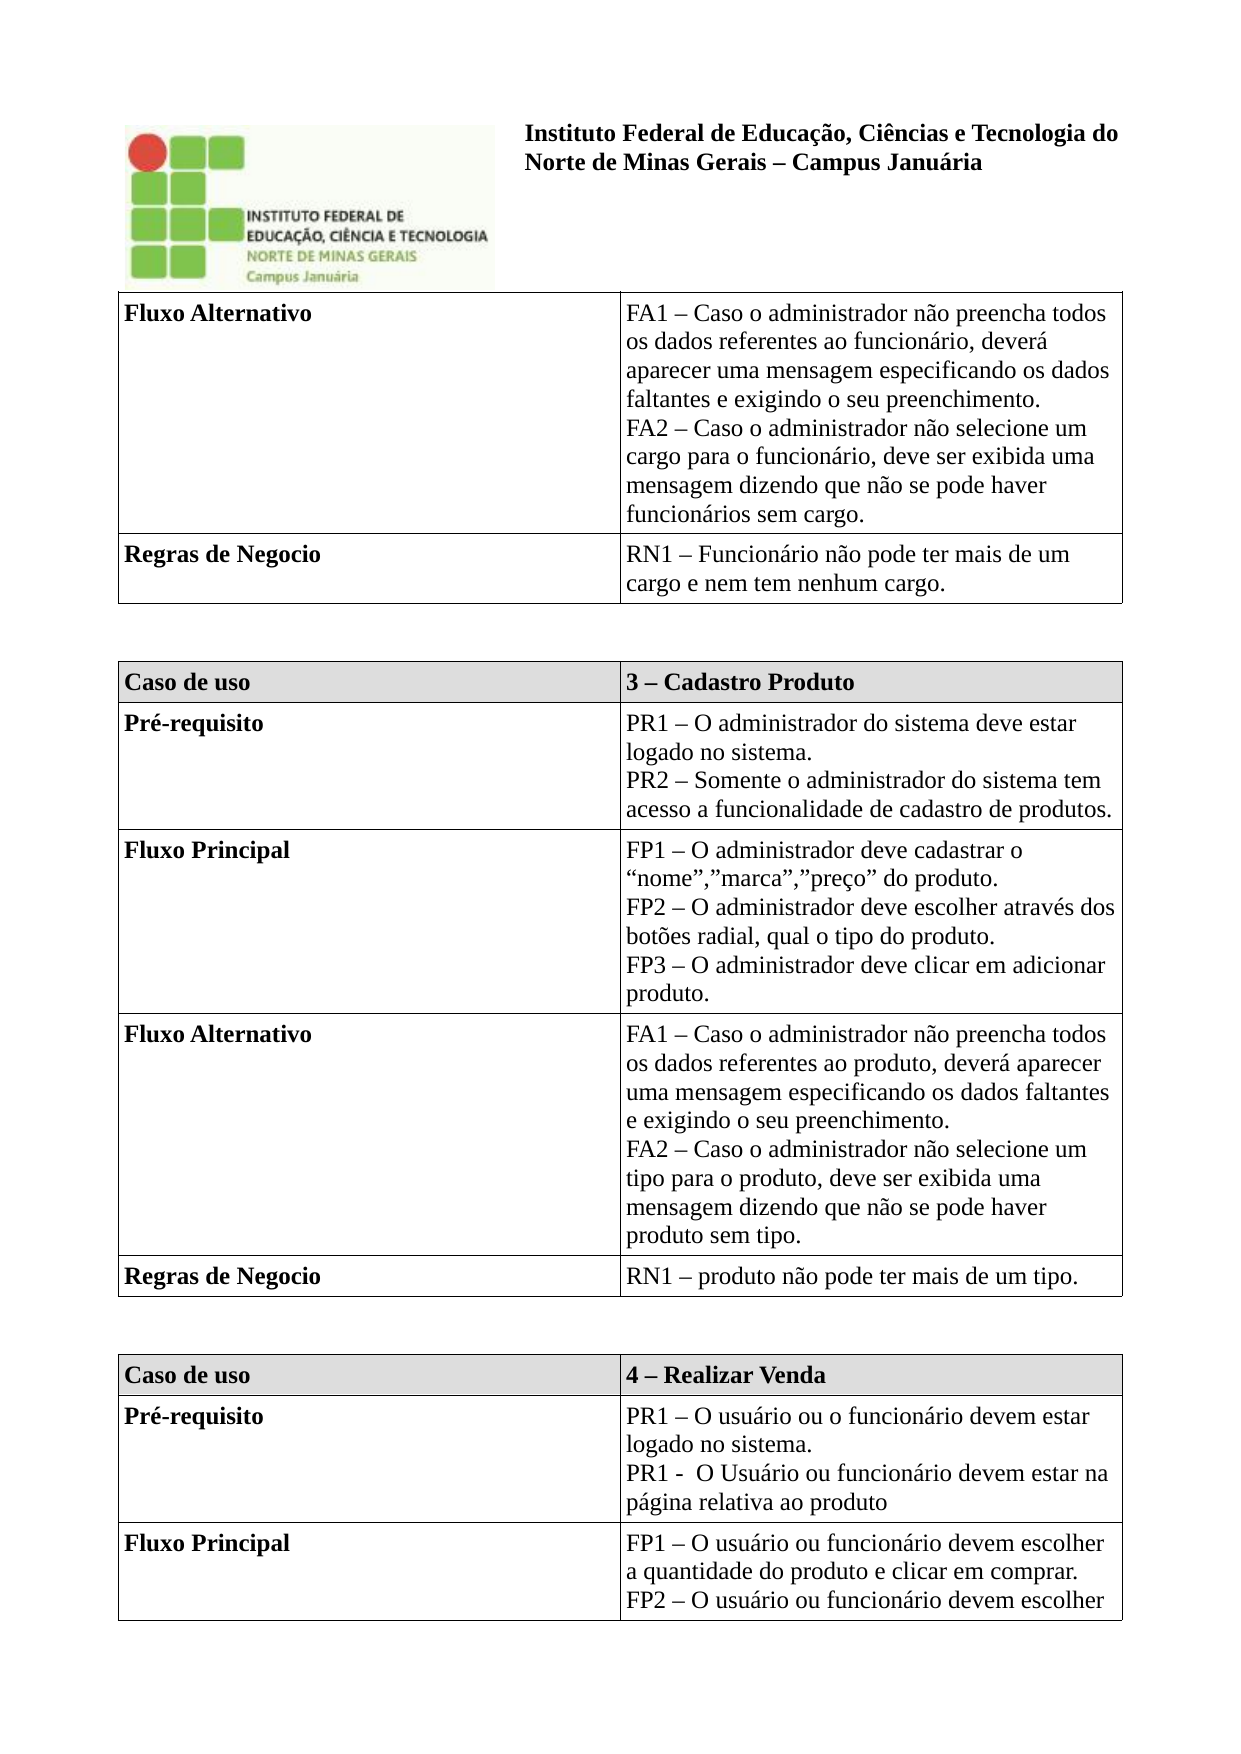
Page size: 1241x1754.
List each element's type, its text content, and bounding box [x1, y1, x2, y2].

table_cell Fluxo Alternativo [119, 1014, 620, 1255]
table_cell RN1 – Funcionário não pode ter mais de um cargo e nem tem nenhum cargo. [621, 534, 1122, 603]
table_cell Fluxo Principal [119, 830, 620, 1013]
table_cell FA1 – Caso o administrador não preencha todos os dados referentes ao produto, deverá aparecer uma mensagem especificando os dados faltantes e exigindo o seu preenchimento. FA2 – Caso o administrador não selecione um tipo para o produto, deve ser exibida uma mensagem dizendo que não se pode haver produto sem tipo. [621, 1014, 1122, 1255]
table_header 3 – Cadastro Produto [621, 662, 1122, 702]
table_cell PR1 – O usuário ou o funcionário devem estar logado no sistema. PR1 - O Usuário ou funcionário devem estar na página relativa ao produto [621, 1396, 1122, 1521]
table_cell Regras de Negocio [119, 1256, 620, 1296]
table_header 4 – Realizar Venda [621, 1355, 1122, 1394]
table_cell Regras de Negocio [119, 534, 620, 603]
table_cell Pré-requisito [119, 703, 620, 828]
table_cell PR1 – O administrador do sistema deve estar logado no sistema. PR2 – Somente o administrador do sistema tem acesso a funcionalidade de cadastro de produtos. [621, 703, 1122, 828]
table_cell Fluxo Alternativo [119, 293, 620, 533]
table_cell Fluxo Principal [119, 1523, 620, 1620]
picture [124, 125, 495, 290]
table_cell RN1 – produto não pode ter mais de um tipo. [621, 1256, 1122, 1296]
table_header Caso de uso [119, 662, 620, 702]
table_header Caso de uso [119, 1355, 620, 1394]
table_cell FP1 – O administrador deve cadastrar o “nome”,”marca”,”preço” do produto. FP2 – O administrador deve escolher através dos botões radial, qual o tipo do produto. FP3 – O administrador deve clicar em adicionar produto. [621, 830, 1122, 1013]
table_cell Pré-requisito [119, 1396, 620, 1521]
table_cell FP1 – O usuário ou funcionário devem escolher a quantidade do produto e clicar em comprar. FP2 – O usuário ou funcionário devem escolher [621, 1523, 1122, 1620]
table_cell FA1 – Caso o administrador não preencha todos os dados referentes ao funcionário, deverá aparecer uma mensagem especificando os dados faltantes e exigindo o seu preenchimento. FA2 – Caso o administrador não selecione um cargo para o funcionário, deve ser exibida uma mensagem dizendo que não se pode haver funcionários sem cargo. [621, 293, 1122, 533]
